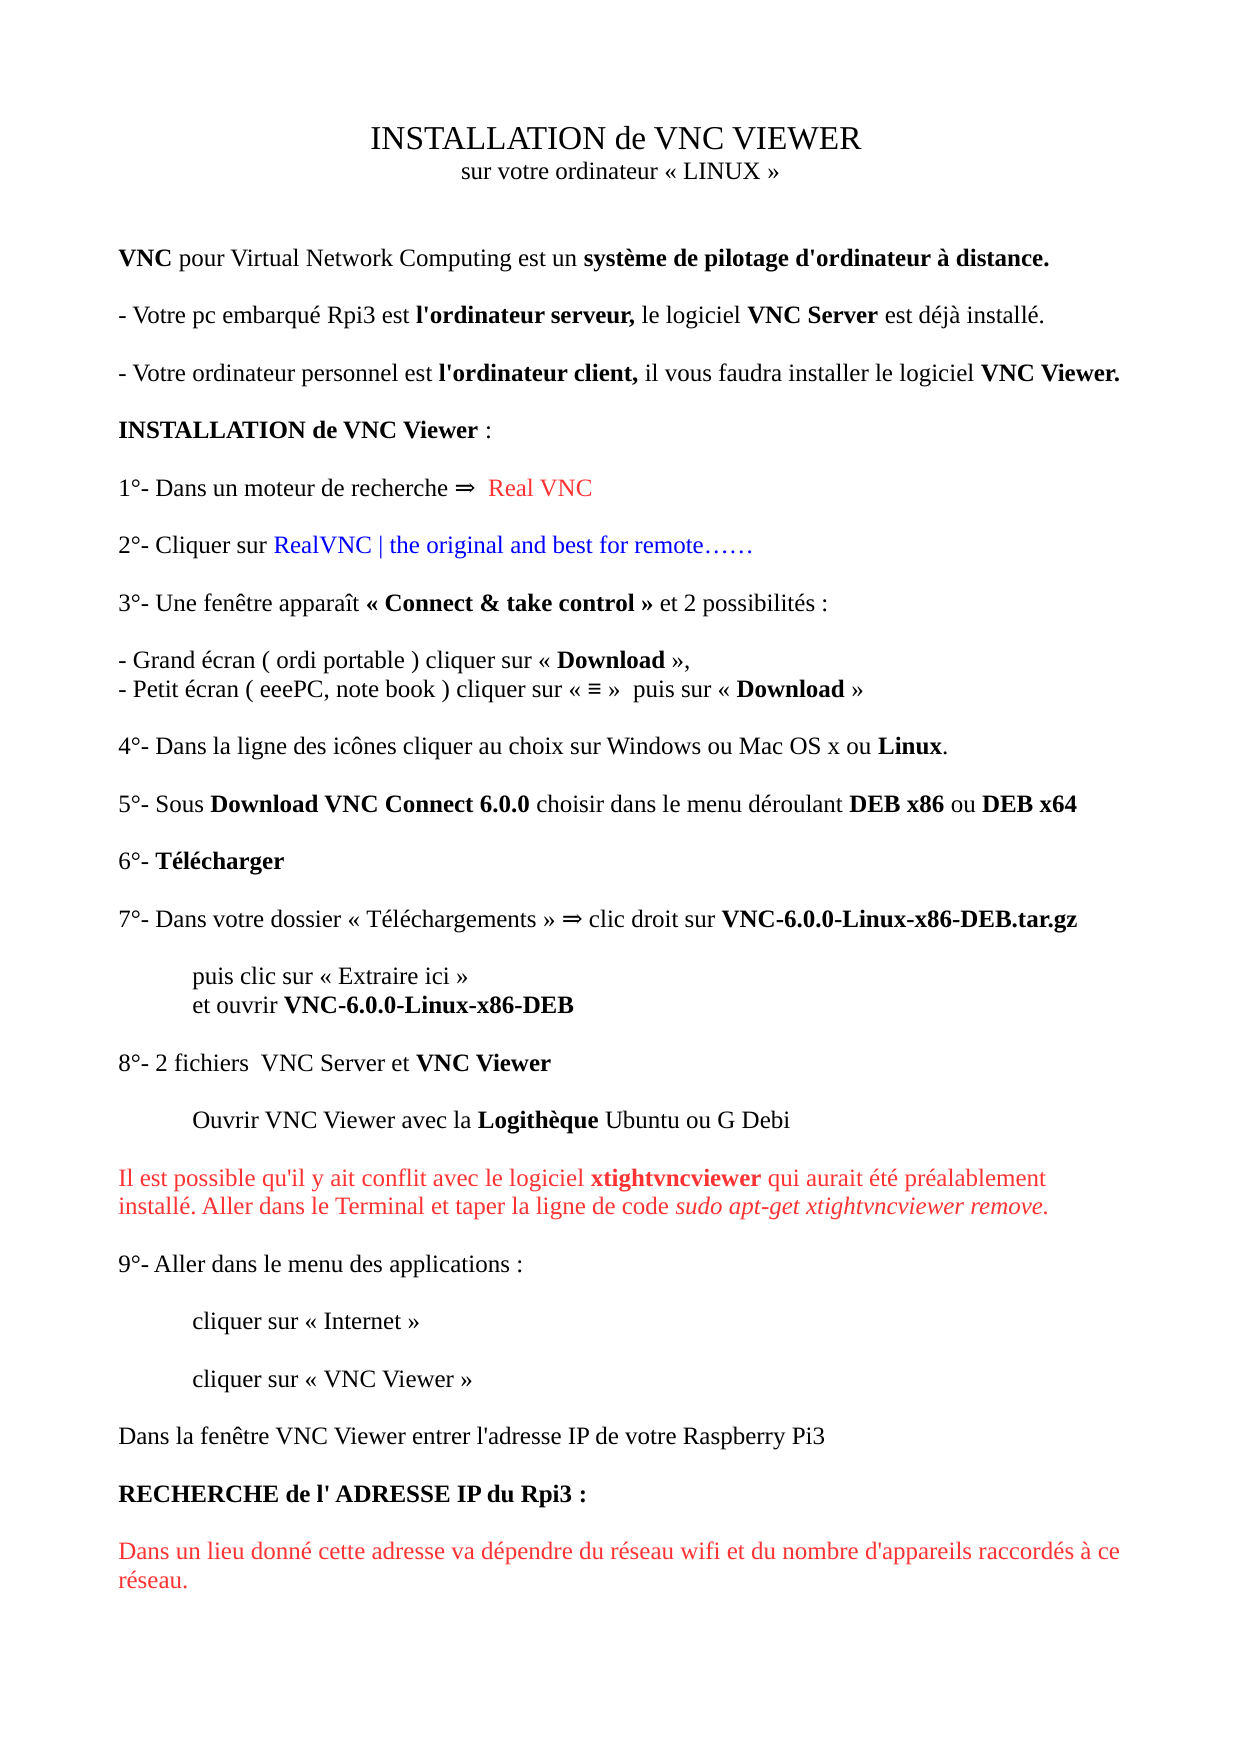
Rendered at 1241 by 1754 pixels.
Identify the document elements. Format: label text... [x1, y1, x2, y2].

text 1°- Dans un moteur de recherche ⇒ Real VNC [118, 473, 1122, 501]
text - Votre ordinateur personnel est l'ordinateur client, il vous faudra installer le logiciel VNC Viewer. [118, 358, 1122, 386]
text RECHERCHE de l' ADRESSE IP du Rpi3 : [118, 1479, 1122, 1508]
text 9°- Aller dans le menu des applications : [118, 1249, 1122, 1278]
text - Grand écran ( ordi portable ) cliquer sur « Download », [118, 645, 1122, 674]
text 3°- Une fenêtre apparaît « Connect & take control » et 2 possibilités : [118, 588, 1122, 616]
text cliquer sur « Internet » [118, 1306, 1122, 1335]
text 7°- Dans votre dossier « Téléchargements » ⇒ clic droit sur VNC-6.0.0-Linux-x86-DEB.tar.gz [118, 904, 1122, 933]
text - Petit écran ( eeePC, note book ) cliquer sur « ≡ » puis sur « Download » [118, 674, 1122, 703]
text 5°- Sous Download VNC Connect 6.0.0 choisir dans le menu déroulant DEB x86 ou DEB x64 [118, 789, 1122, 818]
text INSTALLATION de VNC VIEWER [118, 118, 1122, 156]
text 6°- Télécharger [118, 846, 1122, 875]
text INSTALLATION de VNC Viewer : [118, 415, 1122, 444]
text Il est possible qu'il y ait conflit avec le logiciel xtightvncviewer qui aurait été préalablement installé. Aller dans le Terminal et taper la ligne de code sudo apt-get xtightvncviewer remove. [118, 1163, 1122, 1220]
text sur votre ordinateur « LINUX » [118, 156, 1122, 185]
text cliquer sur « VNC Viewer » [118, 1364, 1122, 1393]
text Dans la fenêtre VNC Viewer entrer l'adresse IP de votre Raspberry Pi3 [118, 1421, 1122, 1450]
text 4°- Dans la ligne des icônes cliquer au choix sur Windows ou Mac OS x ou Linux. [118, 731, 1122, 760]
text 8°- 2 fichiers VNC Server et VNC Viewer [118, 1048, 1122, 1076]
text - Votre pc embarqué Rpi3 est l'ordinateur serveur, le logiciel VNC Server est déjà installé. [118, 300, 1122, 329]
text Dans un lieu donné cette adresse va dépendre du réseau wifi et du nombre d'appareils raccordés à ce réseau. [118, 1536, 1122, 1594]
text Ouvrir VNC Viewer avec la Logithèque Ubuntu ou G Debi [118, 1105, 1122, 1134]
text VNC pour Virtual Network Computing est un système de pilotage d'ordinateur à distance. [118, 243, 1122, 271]
text et ouvrir VNC-6.0.0-Linux-x86-DEB [118, 990, 1122, 1019]
text puis clic sur « Extraire ici » [118, 961, 1122, 990]
text 2°- Cliquer sur RealVNC | the original and best for remote…… [118, 530, 1122, 559]
